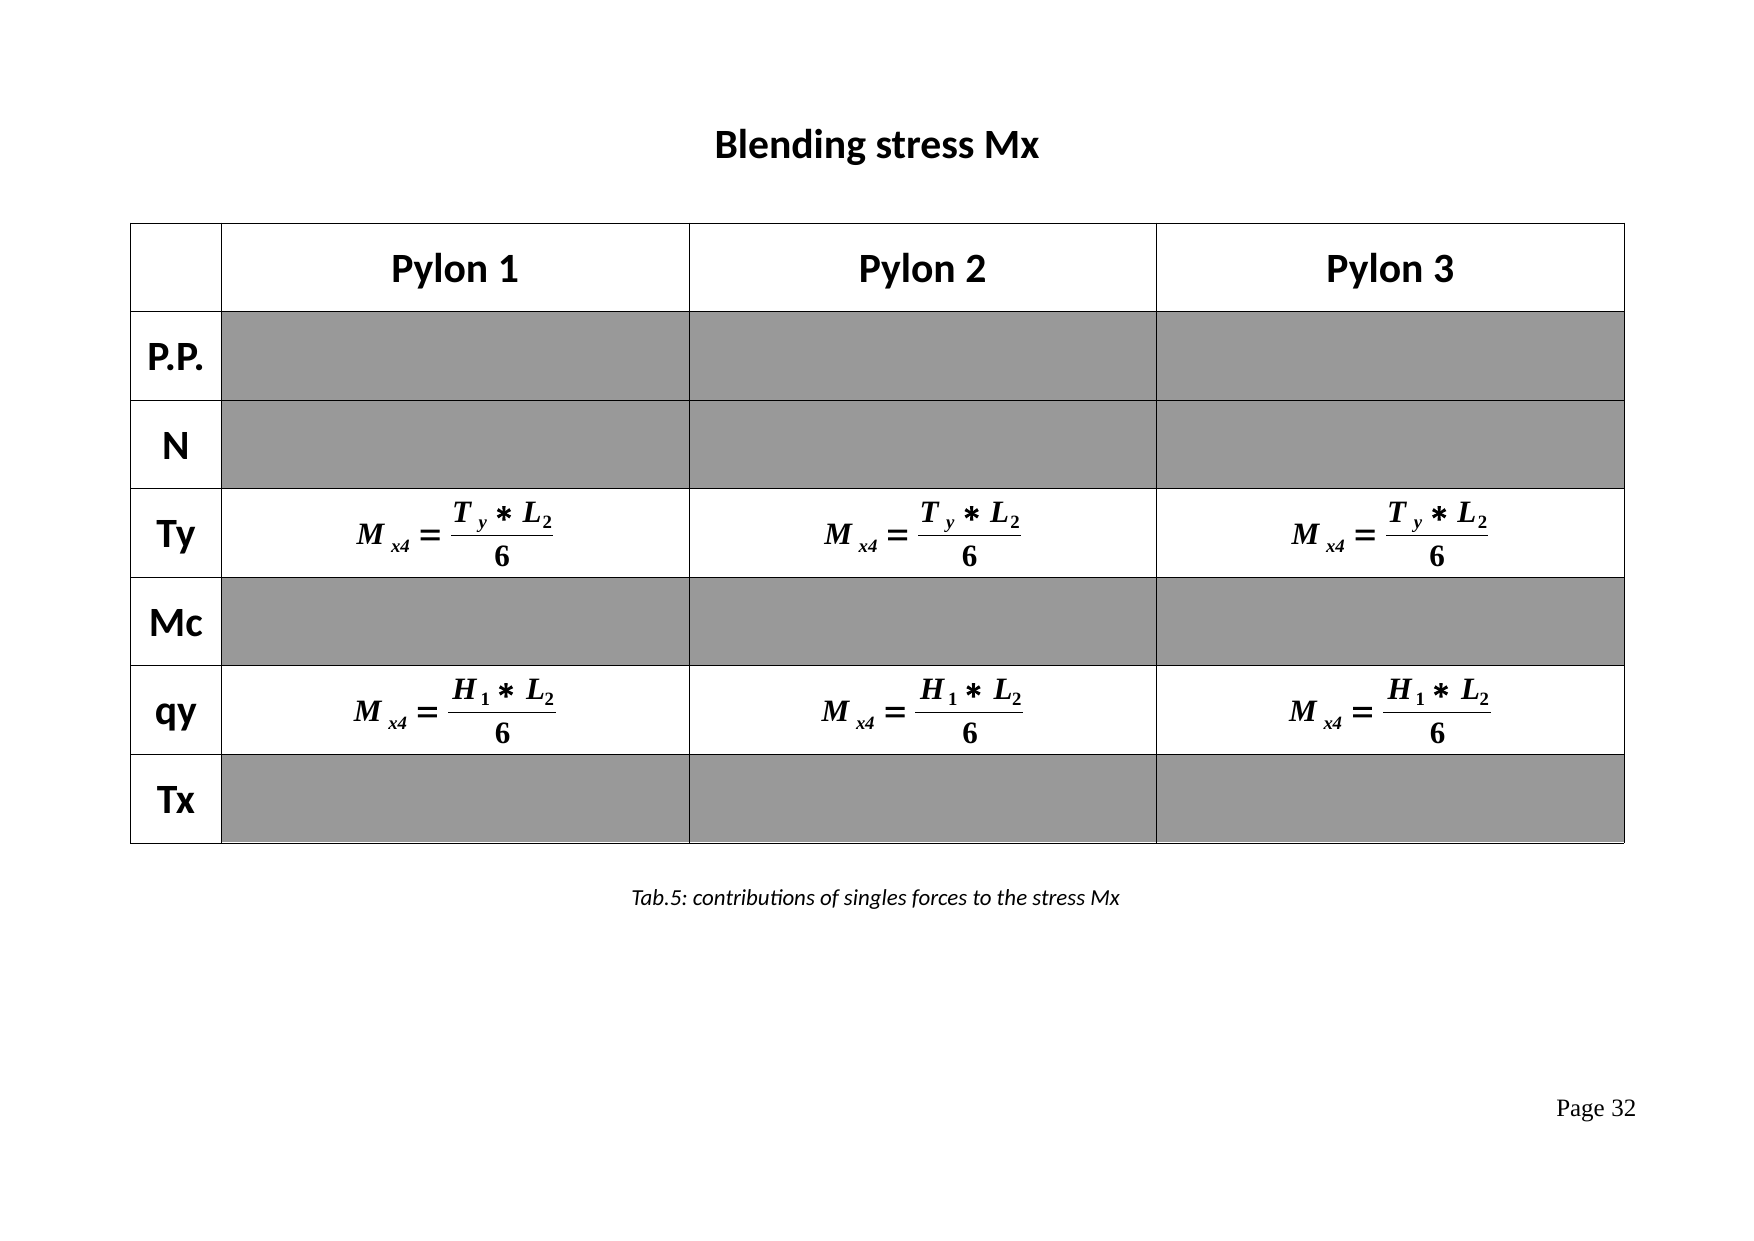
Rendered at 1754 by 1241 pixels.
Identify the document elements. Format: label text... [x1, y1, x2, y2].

text Tab.5: contributions of singles forces to the stress Mx [118, 883, 1636, 911]
table_cell [222, 489, 689, 577]
table_cell [1157, 312, 1624, 400]
table_cell [690, 401, 1156, 488]
table_cell Ty [131, 489, 221, 577]
table_cell [1157, 578, 1624, 665]
table_cell [222, 312, 689, 400]
table_header Pylon 1 [222, 224, 689, 311]
table_cell P.P. [131, 312, 221, 400]
table_cell N [131, 401, 221, 488]
table_cell [222, 666, 689, 754]
table_cell [222, 401, 689, 488]
table_cell [690, 666, 1156, 754]
table_header Pylon 3 [1157, 224, 1624, 311]
table_cell [1157, 489, 1624, 577]
table_cell [222, 578, 689, 665]
table_cell [690, 312, 1156, 400]
table_cell [1157, 666, 1624, 754]
table_cell [690, 489, 1156, 577]
table_cell Tx [131, 755, 221, 842]
text Blending stress Mx [118, 118, 1636, 169]
table_cell [690, 755, 1156, 842]
table_cell Mc [131, 578, 221, 665]
table_header Pylon 2 [690, 224, 1156, 311]
table_cell [1157, 755, 1624, 842]
table_cell qy [131, 666, 221, 754]
table_header [131, 224, 221, 311]
table_cell [690, 578, 1156, 665]
table_cell [1157, 401, 1624, 488]
table_cell [222, 755, 689, 842]
